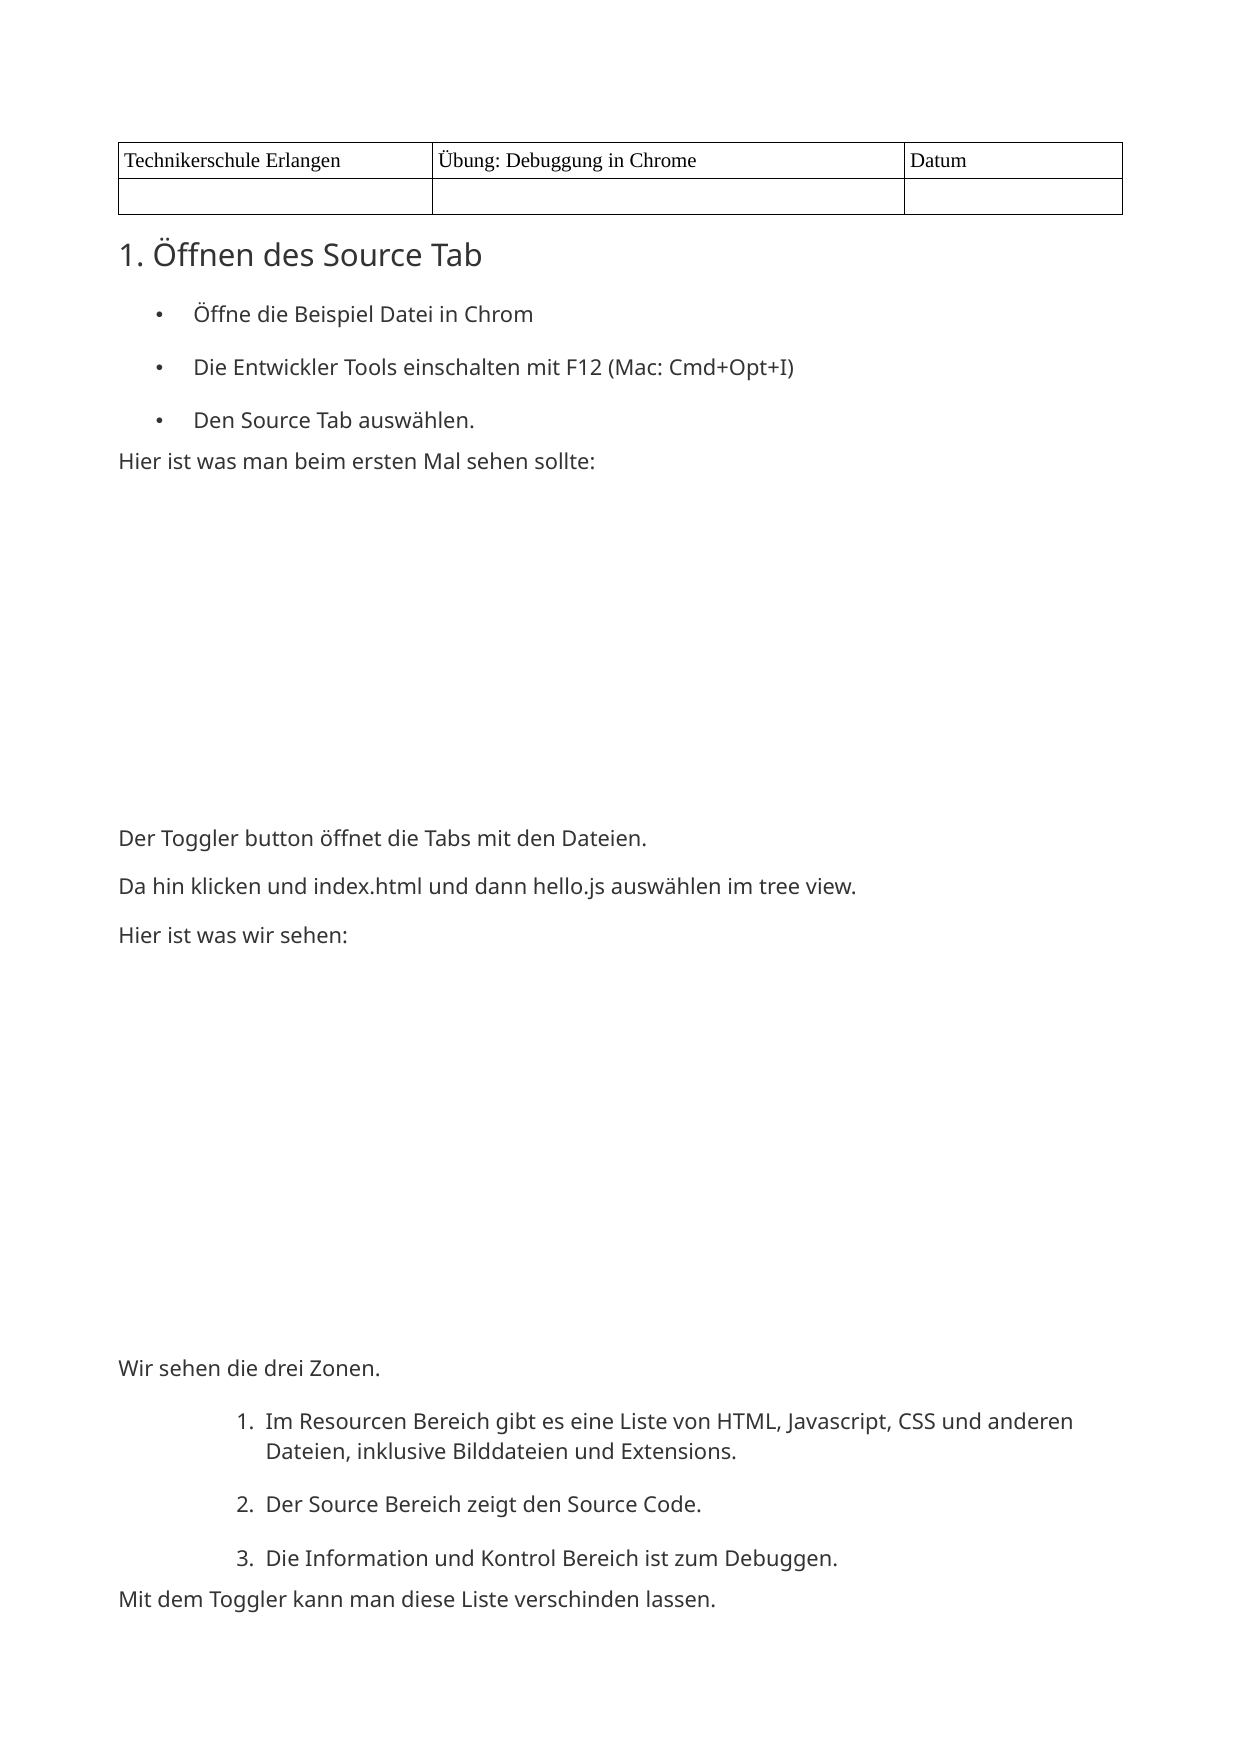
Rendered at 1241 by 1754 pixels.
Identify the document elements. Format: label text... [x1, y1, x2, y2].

text Der Toggler button öffnet die Tabs mit den Dateien. [118, 823, 1122, 852]
list Die Information und Kontrol Bereich ist zum Debuggen. [236, 1543, 1122, 1573]
list Wir sehen die drei Zonen. [118, 1353, 1122, 1383]
list Im Resourcen Bereich gibt es eine Liste von HTML, Javascript, CSS und anderen Dateien, inklusive Bilddateien und Extensions. [236, 1406, 1122, 1466]
table_cell [119, 179, 432, 213]
text Mit dem Toggler kann man diese Liste verschinden lassen. [118, 1584, 1122, 1614]
list Die Entwickler Tools einschalten mit F12 (Mac: Cmd+Opt+I) [156, 352, 1122, 381]
table_header Datum [905, 143, 1122, 178]
list Den Source Tab auswählen. [156, 405, 1122, 434]
list Der Source Bereich zeigt den Source Code. [236, 1489, 1122, 1519]
text Da hin klicken und index.html und dann hello.js auswählen im tree view. [118, 871, 1122, 901]
table_header Technikerschule Erlangen [119, 143, 432, 178]
table_cell [433, 179, 904, 213]
text Hier ist was wir sehen: [118, 920, 1122, 949]
table_cell [905, 179, 1122, 213]
list Öffne die Beispiel Datei in Chrom [156, 299, 1122, 328]
text Hier ist was man beim ersten Mal sehen sollte: [118, 446, 1122, 476]
subtitle 1. Öffnen des Source Tab [118, 225, 1122, 275]
table_header Übung: Debuggung in Chrome [433, 143, 904, 178]
